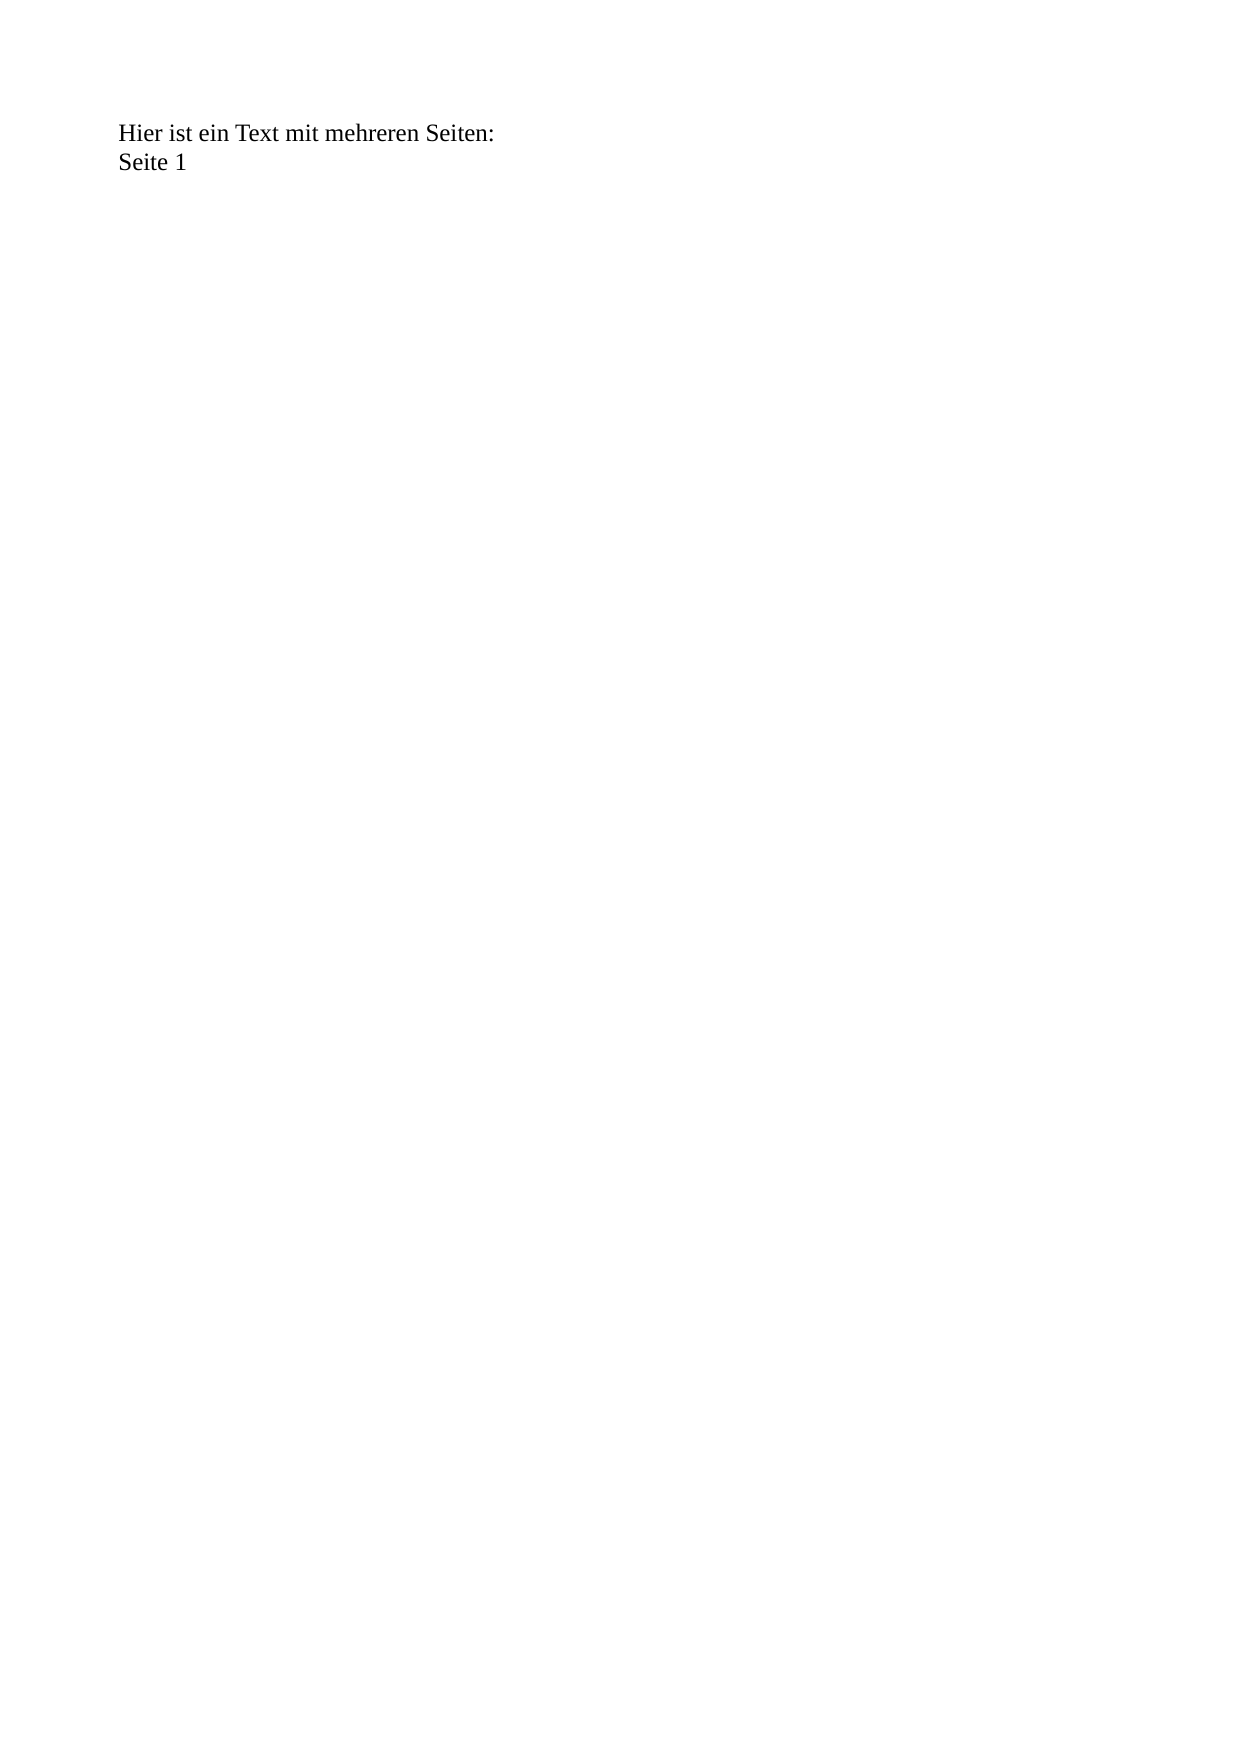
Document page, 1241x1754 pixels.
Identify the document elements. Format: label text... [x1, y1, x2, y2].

text Hier ist ein Text mit mehreren Seiten: [118, 118, 1122, 147]
text Seite 1 [118, 147, 1122, 176]
